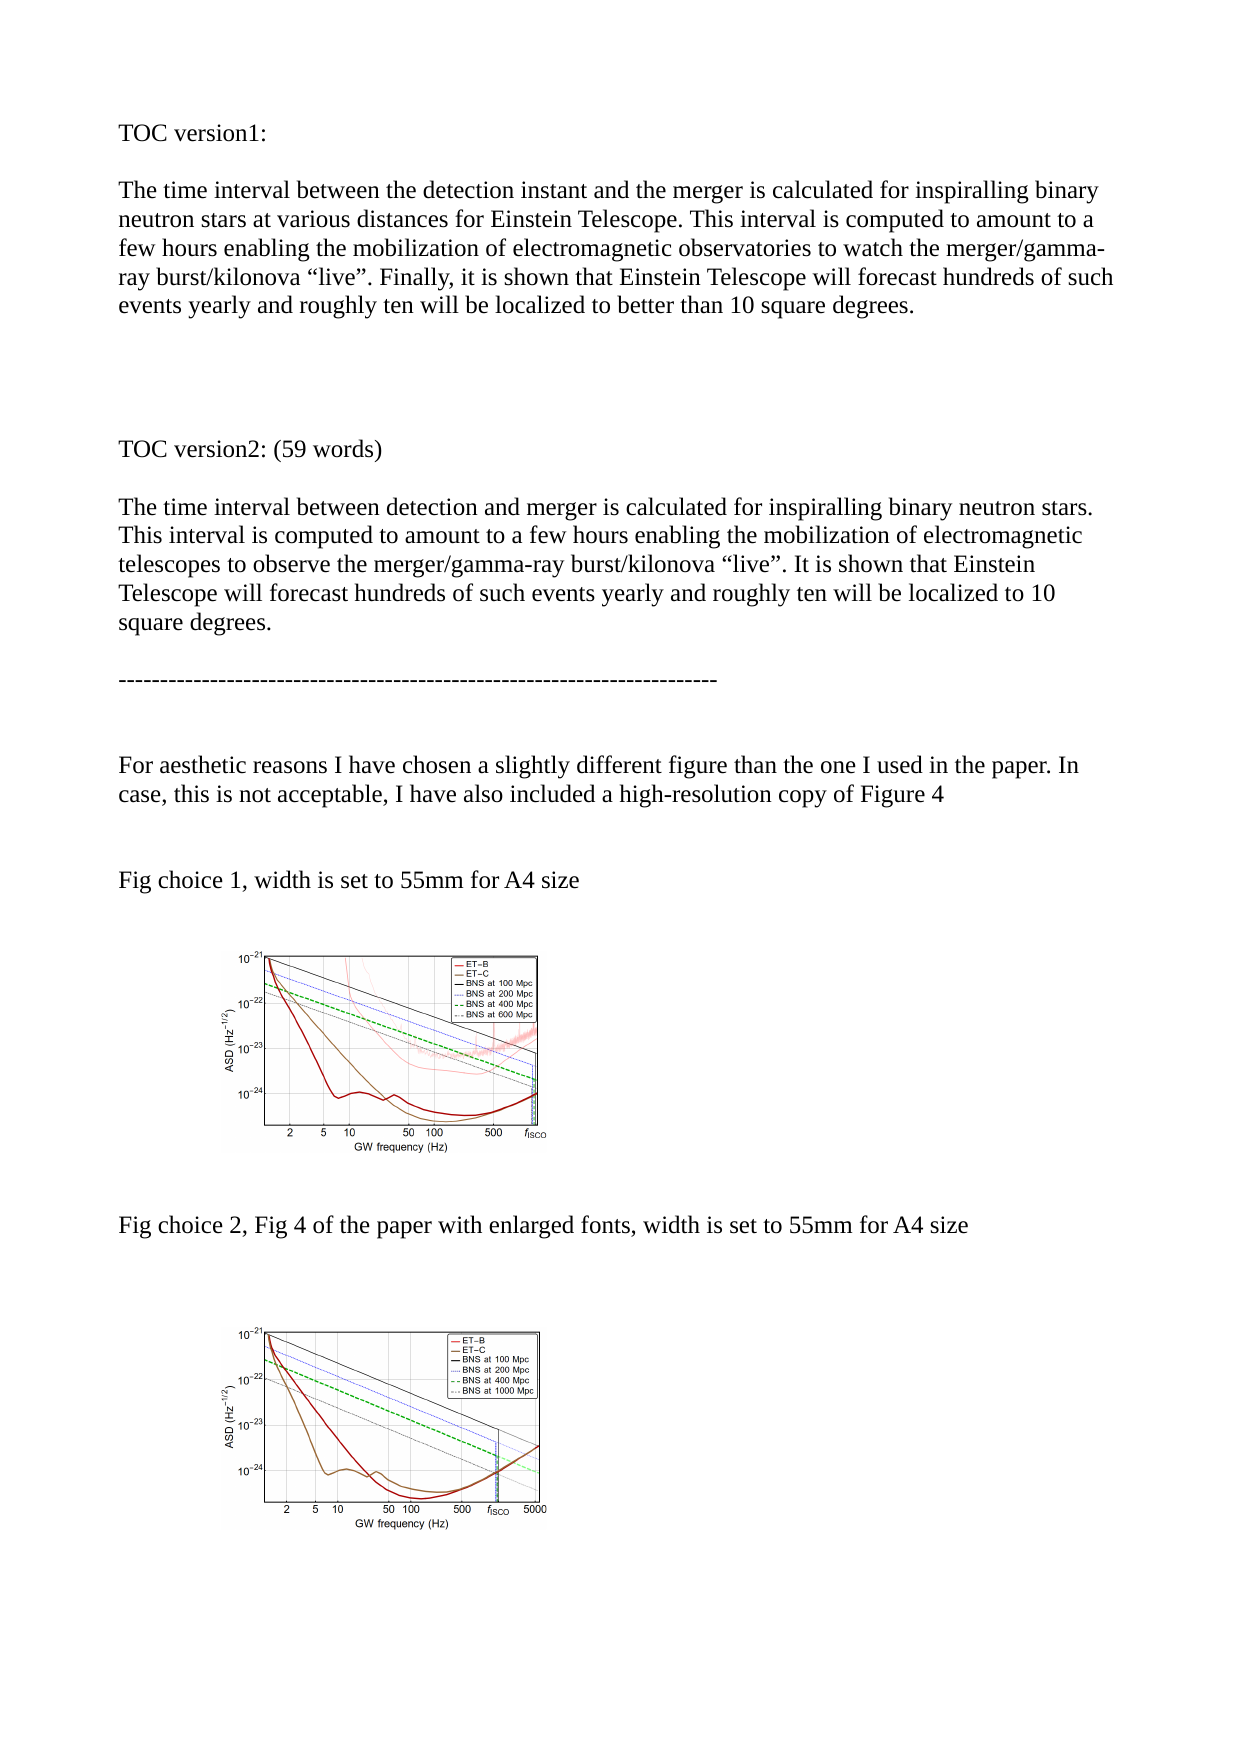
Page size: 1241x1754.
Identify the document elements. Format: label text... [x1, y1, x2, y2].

text TOC version1: [118, 118, 1122, 147]
text The time interval between detection and merger is calculated for inspiralling binary neutron stars. This interval is computed to amount to a few hours enabling the mobilization of electromagnetic telescopes to observe the merger/gamma-ray burst/kilonova “live”. It is shown that Einstein Telescope will forecast hundreds of such events yearly and roughly ten will be localized to 10 square degrees. [118, 492, 1122, 636]
picture [221, 951, 547, 1153]
text TOC version2: (59 words) [118, 434, 1122, 463]
picture [221, 1327, 547, 1530]
text Fig choice 1, width is set to 55mm for A4 size [118, 866, 1122, 894]
text ------------------------------------------------------------------------ [118, 664, 1122, 693]
text For aesthetic reasons I have chosen a slightly different figure than the one I used in the paper. In case, this is not acceptable, I have also included a high-resolution copy of Figure 4 [118, 751, 1122, 808]
text The time interval between the detection instant and the merger is calculated for inspiralling binary neutron stars at various distances for Einstein Telescope. This interval is computed to amount to a few hours enabling the mobilization of electromagnetic observatories to watch the merger/gamma-ray burst/kilonova “live”. Finally, it is shown that Einstein Telescope will forecast hundreds of such events yearly and roughly ten will be localized to better than 10 square degrees. [118, 176, 1122, 319]
text Fig choice 2, Fig 4 of the paper with enlarged fonts, width is set to 55mm for A4 size [118, 1211, 1122, 1239]
